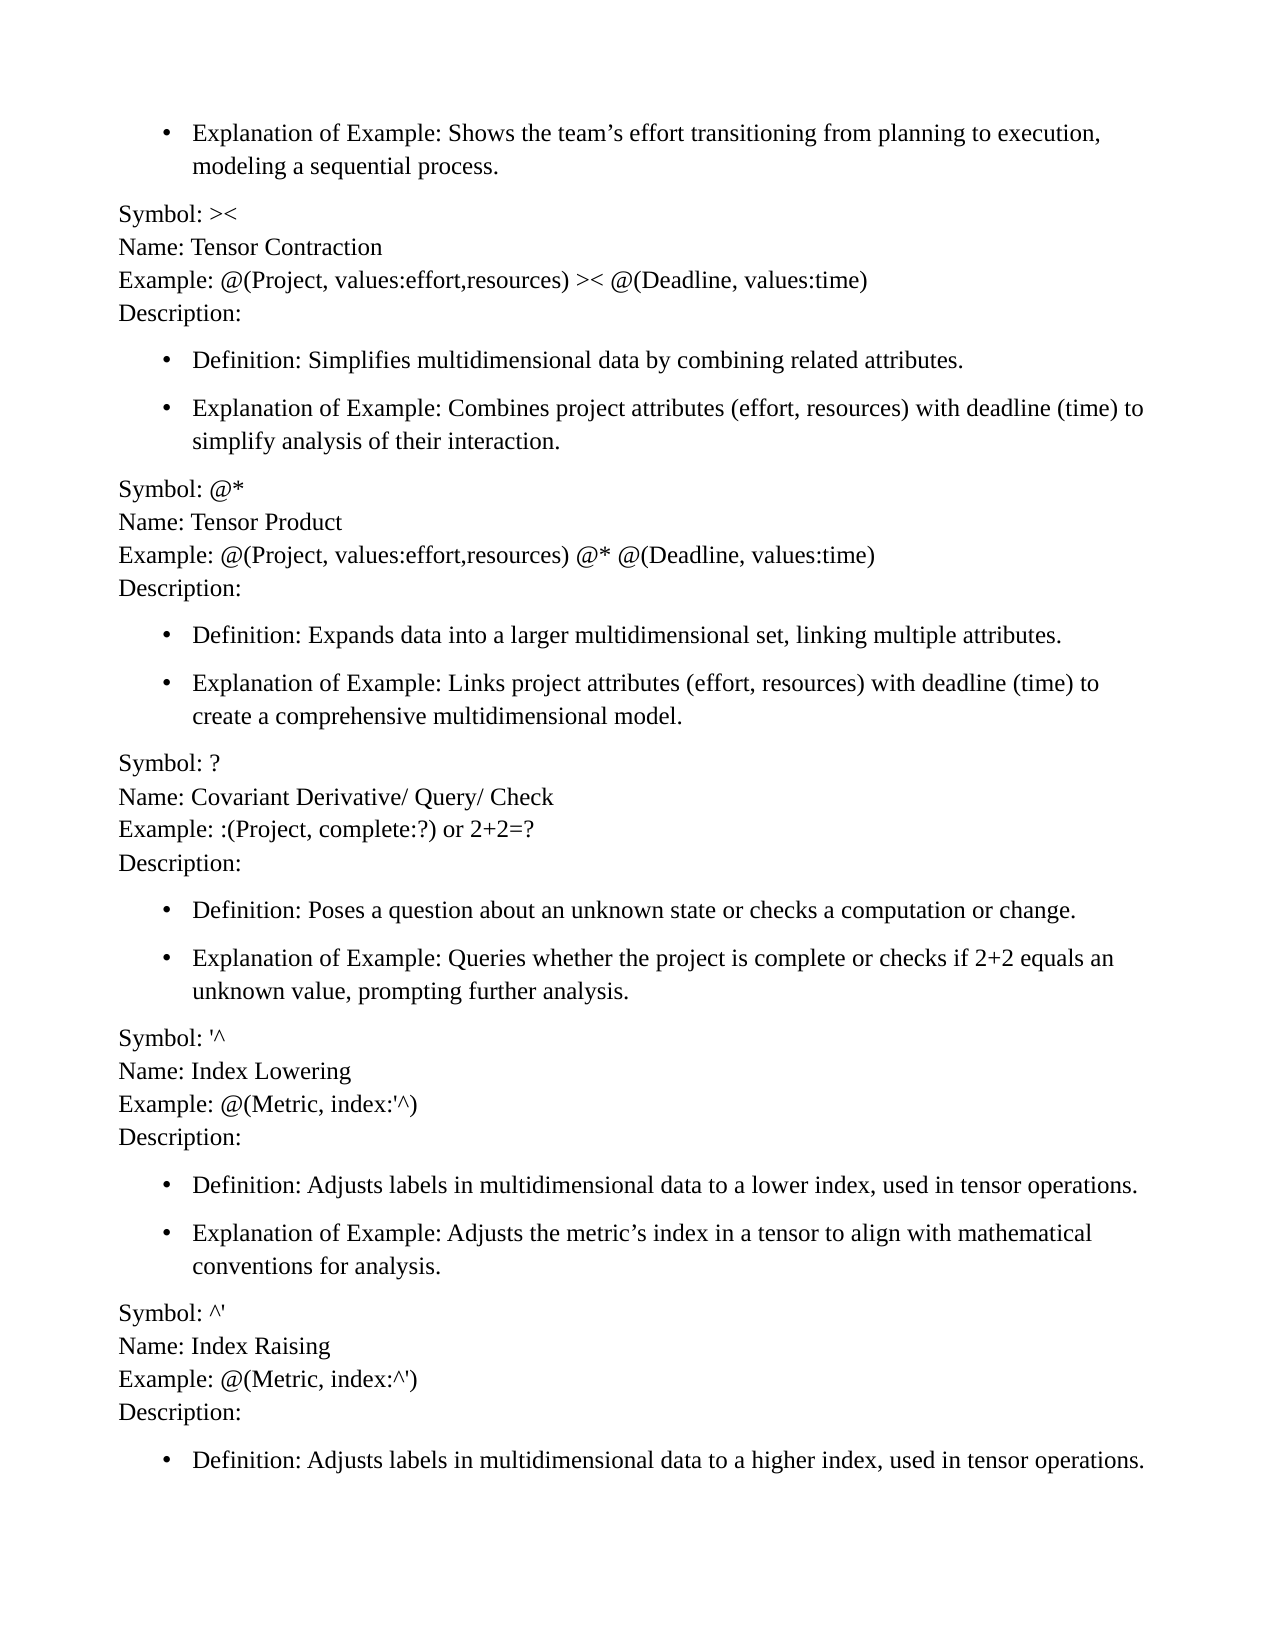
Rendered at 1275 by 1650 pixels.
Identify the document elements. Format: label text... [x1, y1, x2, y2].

text Symbol: ^' Name: Index Raising Example: @(Metric, index:^') Description: [118, 1298, 1157, 1426]
text Symbol: '^ Name: Index Lowering Example: @(Metric, index:'^) Description: [118, 1023, 1157, 1151]
list Explanation of Example: Adjusts the metric’s index in a tensor to align with mathematical conventions for analysis. [162, 1218, 1157, 1279]
list Definition: Expands data into a larger multidimensional set, linking multiple attributes. [162, 620, 1157, 649]
list Explanation of Example: Shows the team’s effort transitioning from planning to execution, modeling a sequential process. [162, 118, 1157, 180]
text Symbol: ? Name: Covariant Derivative/ Query/ Check Example: :(Project, complete:?) or 2+2=? Description: [118, 748, 1157, 876]
list Definition: Adjusts labels in multidimensional data to a lower index, used in tensor operations. [162, 1170, 1157, 1199]
list Definition: Adjusts labels in multidimensional data to a higher index, used in tensor operations. [162, 1445, 1157, 1474]
list Explanation of Example: Queries whether the project is complete or checks if 2+2 equals an unknown value, prompting further analysis. [162, 943, 1157, 1004]
list Explanation of Example: Links project attributes (effort, resources) with deadline (time) to create a comprehensive multidimensional model. [162, 668, 1157, 730]
text Symbol: >< Name: Tensor Contraction Example: @(Project, values:effort,resources) >< @(Deadline, values:time) Description: [118, 199, 1157, 327]
list Explanation of Example: Combines project attributes (effort, resources) with deadline (time) to simplify analysis of their interaction. [162, 393, 1157, 455]
text Symbol: @* Name: Tensor Product Example: @(Project, values:effort,resources) @* @(Deadline, values:time) Description: [118, 474, 1157, 601]
list Definition: Simplifies multidimensional data by combining related attributes. [162, 345, 1157, 374]
list Definition: Poses a question about an unknown state or checks a computation or change. [162, 895, 1157, 924]
